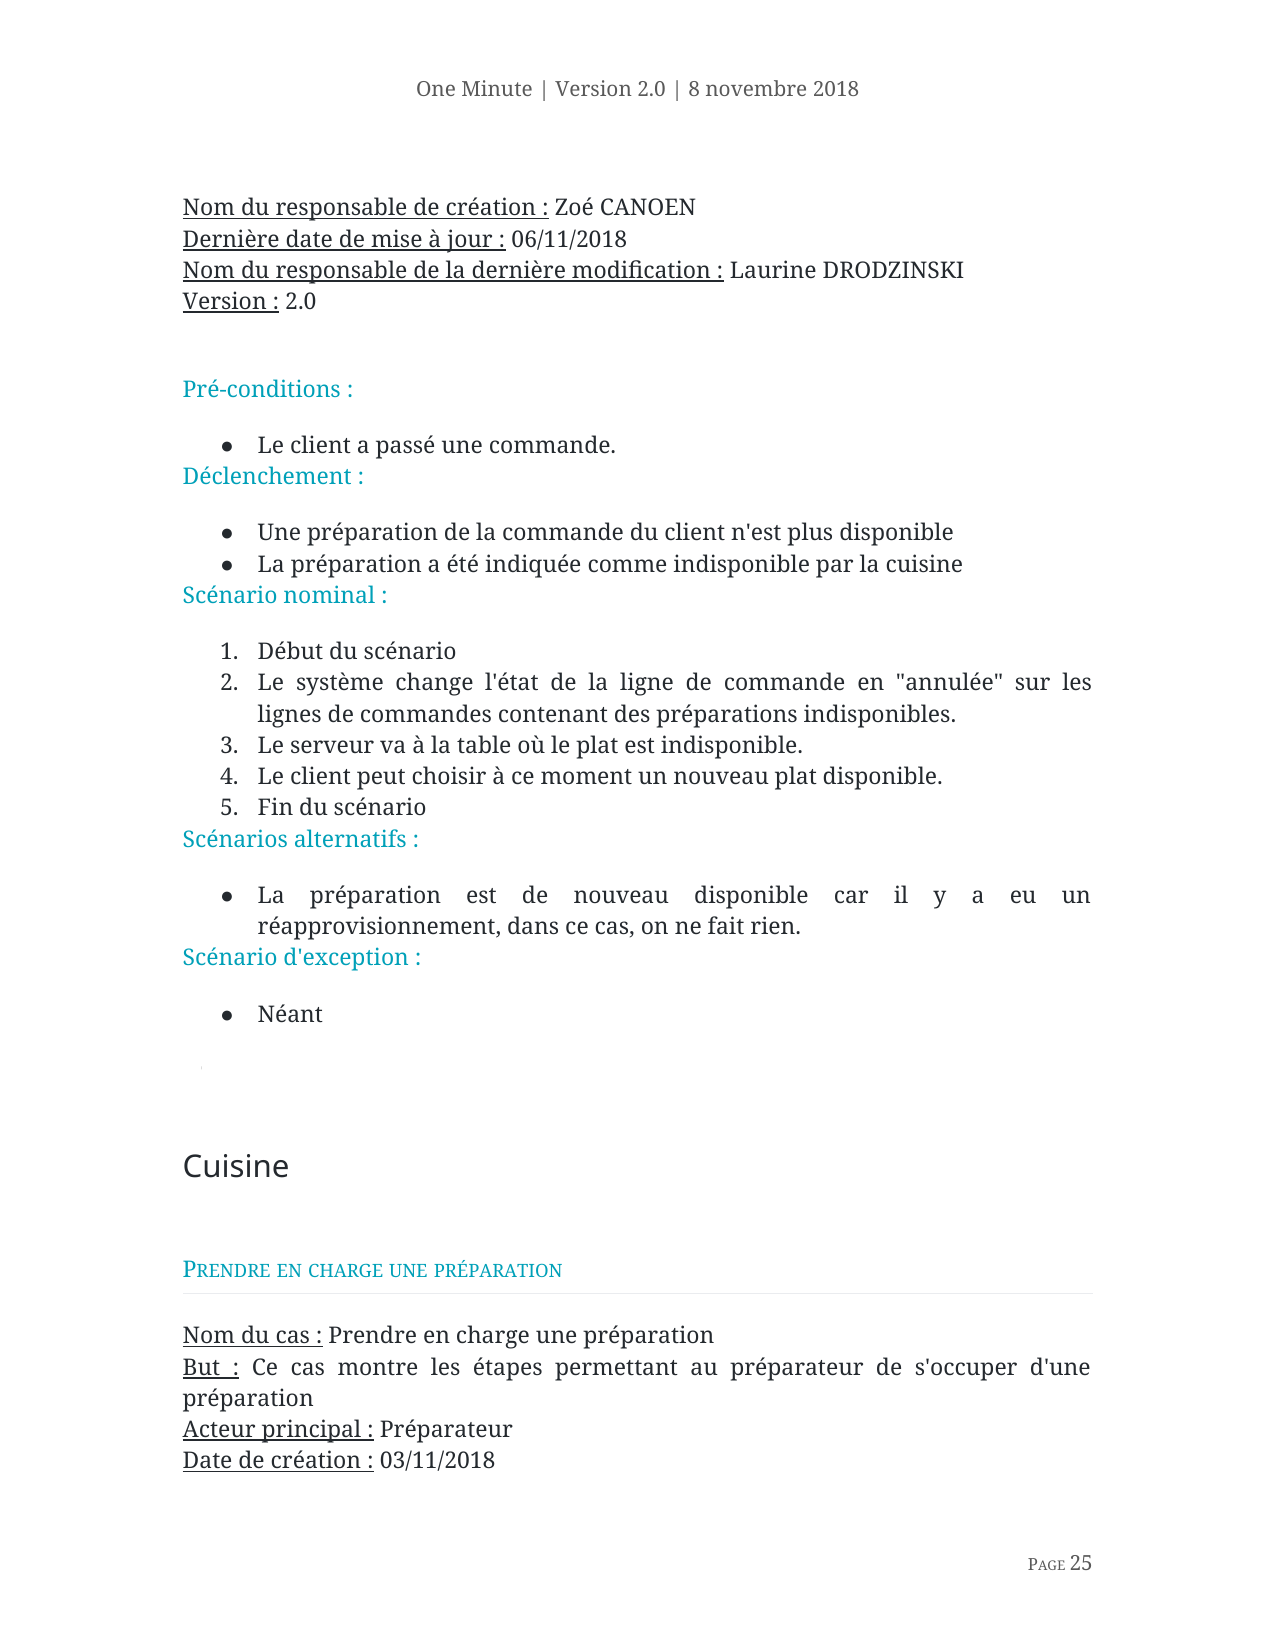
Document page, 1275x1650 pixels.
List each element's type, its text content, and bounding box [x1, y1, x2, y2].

list Une préparation de la commande du client n'est plus disponible [220, 516, 1093, 547]
text Nom du responsable de la dernière modification : Laurine DRODZINSKI [182, 254, 1093, 285]
list Début du scénario [220, 635, 1093, 666]
text Dernière date de mise à jour : 06/11/2018 [182, 222, 1093, 254]
text Version : 2.0 [182, 285, 1093, 316]
text Nom du cas : Prendre en charge une préparation [182, 1319, 1093, 1350]
text But : Ce cas montre les étapes permettant au préparateur de s'occuper d'une préparation [182, 1350, 1093, 1413]
list Le client peut choisir à ce moment un nouveau plat disponible. [220, 760, 1093, 791]
text Scénario d'exception : [182, 941, 1093, 972]
text Pré-conditions : [182, 372, 1093, 404]
list La préparation a été indiquée comme indisponible par la cuisine [220, 547, 1093, 579]
list Néant [220, 997, 1093, 1029]
text Scénario nominal : [182, 579, 1093, 610]
text Acteur principal : Préparateur [182, 1413, 1093, 1444]
list Le client a passé une commande. [220, 429, 1093, 460]
subtitle Prendre en charge une préparation [182, 1253, 1093, 1294]
text Scénarios alternatifs : [182, 822, 1093, 854]
text Date de création : 03/11/2018 [182, 1444, 1093, 1475]
list La préparation est de nouveau disponible car il y a eu un réapprovisionnement, dans ce cas, on ne fait rien. [220, 879, 1093, 941]
list Le serveur va à la table où le plat est indisponible. [220, 729, 1093, 760]
subtitle Cuisine [182, 1144, 1093, 1187]
list Le système change l'état de la ligne de commande en "annulée" sur les lignes de commandes contenant des préparations indisponibles. [220, 666, 1093, 729]
text Déclenchement : [182, 460, 1093, 491]
text Nom du responsable de création : Zoé CANOEN [182, 191, 1093, 222]
list Fin du scénario [220, 791, 1093, 822]
